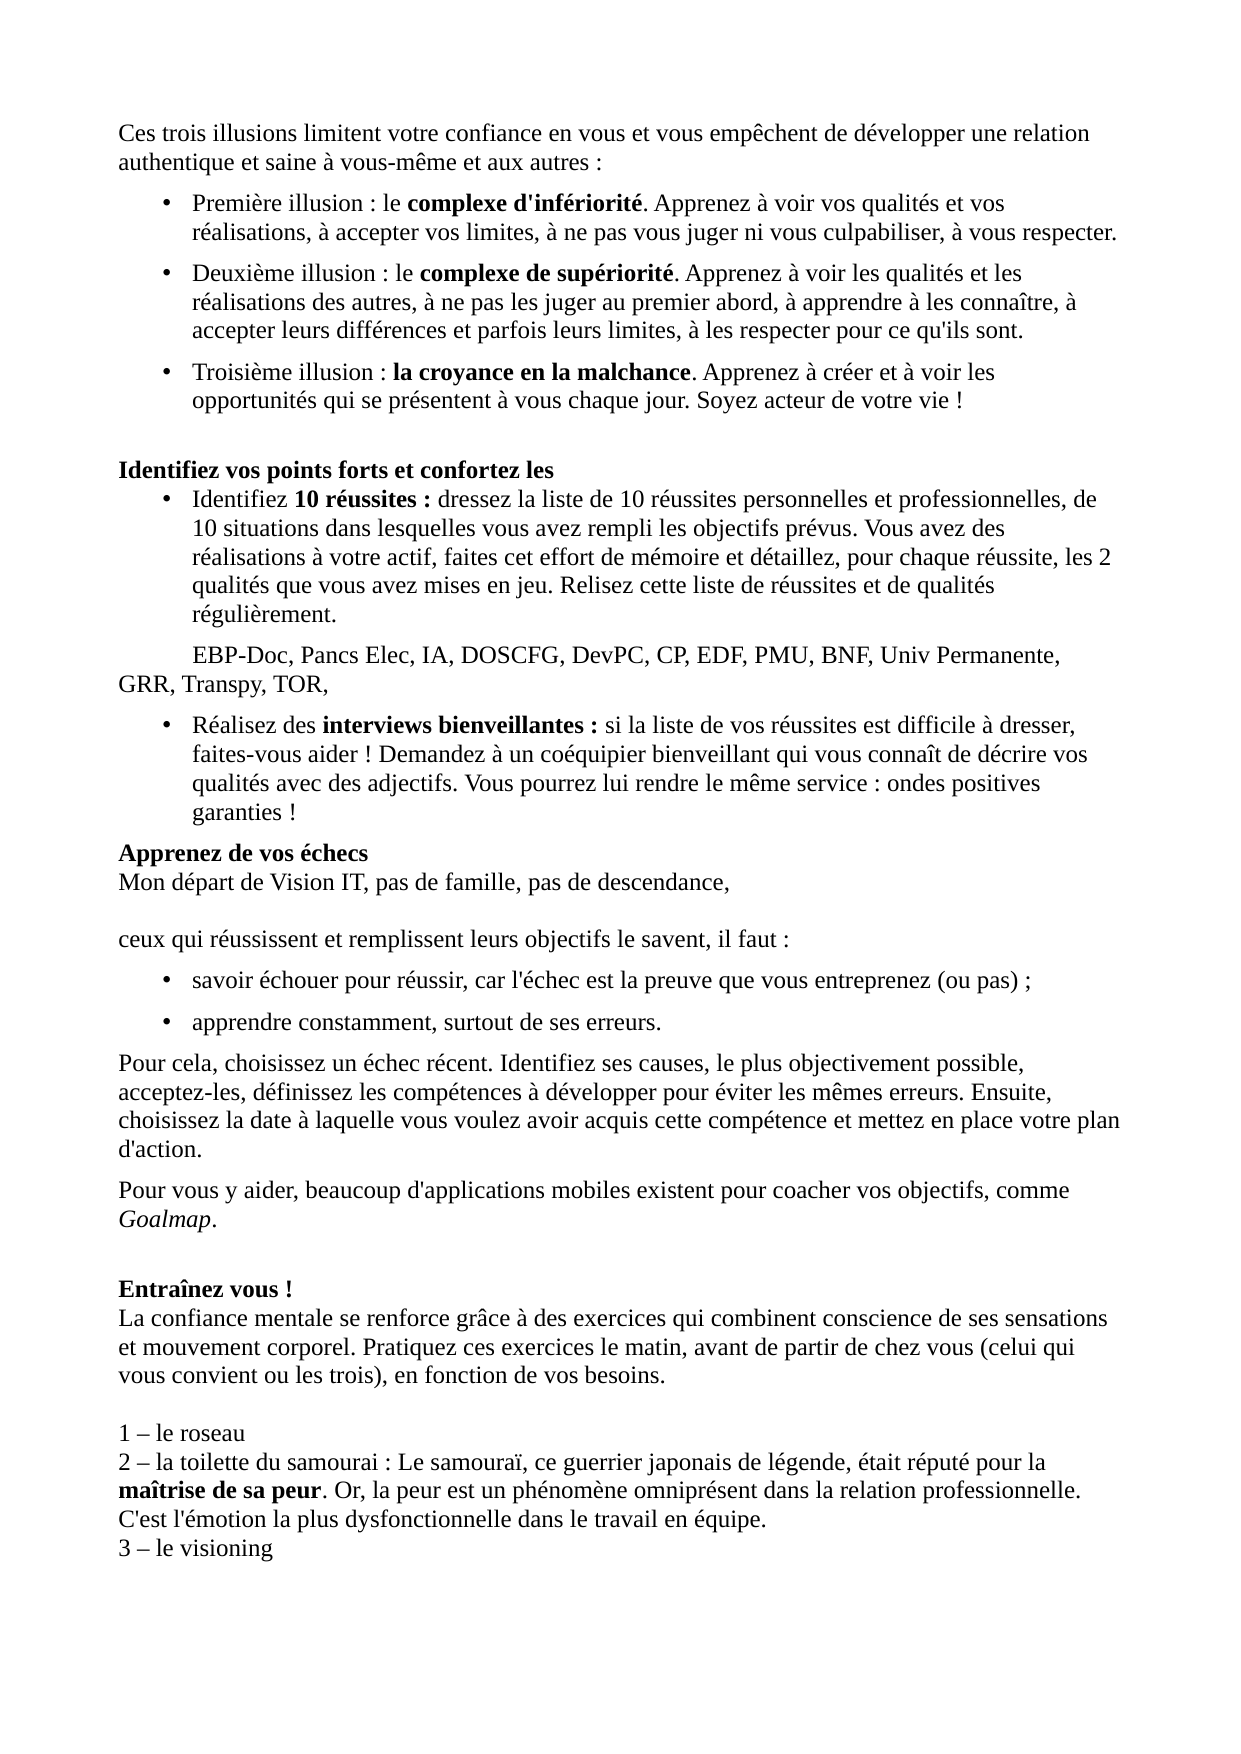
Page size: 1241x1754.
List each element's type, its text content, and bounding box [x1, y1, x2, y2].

text Ces trois illusions limitent votre confiance en vous et vous empêchent de développer une relation authentique et saine à vous-même et aux autres : [118, 118, 1122, 176]
text Pour cela, choisissez un échec récent. Identifiez ses causes, le plus objectivement possible, acceptez-les, définissez les compétences à développer pour éviter les mêmes erreurs. Ensuite, choisissez la date à laquelle vous voulez avoir acquis cette compétence et mettez en place votre plan d'action. [118, 1048, 1122, 1163]
text 3 – le visioning [118, 1533, 1122, 1562]
list Réalisez des interviews bienveillantes : si la liste de vos réussites est difficile à dresser, faites-vous aider ! Demandez à un coéquipier bienveillant qui vous connaît de décrire vos qualités avec des adjectifs. Vous pourrez lui rendre le même service : ondes positives garanties ! [162, 711, 1122, 826]
list Troisième illusion : la croyance en la malchance. Apprenez à créer et à voir les opportunités qui se présentent à vous chaque jour. Soyez acteur de votre vie ! [162, 357, 1122, 414]
text 2 – la toilette du samourai : Le samouraï, ce guerrier japonais de légende, était réputé pour la maîtrise de sa peur. Or, la peur est un phénomène omniprésent dans la relation professionnelle. C'est l'émotion la plus dysfonctionnelle dans le travail en équipe. [118, 1447, 1122, 1533]
text ceux qui réussissent et remplissent leurs objectifs le savent, il faut : [118, 924, 1122, 953]
list Deuxième illusion : le complexe de supériorité. Apprenez à voir les qualités et les réalisations des autres, à ne pas les juger au premier abord, à apprendre à les connaître, à accepter leurs différences et parfois leurs limites, à les respecter pour ce qu'ils sont. [162, 258, 1122, 344]
list Identifiez 10 réussites : dressez la liste de 10 réussites personnelles et professionnelles, de 10 situations dans lesquelles vous avez rempli les objectifs prévus. Vous avez des réalisations à votre actif, faites cet effort de mémoire et détaillez, pour chaque réussite, les 2 qualités que vous avez mises en jeu. Relisez cette liste de réussites et de qualités régulièrement. [162, 484, 1122, 628]
list apprendre constamment, surtout de ses erreurs. [162, 1007, 1122, 1036]
text Apprenez de vos échecs [118, 838, 1122, 867]
text Mon départ de Vision IT, pas de famille, pas de descendance, [118, 867, 1122, 896]
text Identifiez vos points forts et confortez les [118, 456, 1122, 484]
list Première illusion : le complexe d'infériorité. Apprenez à voir vos qualités et vos réalisations, à accepter vos limites, à ne pas vous juger ni vous culpabiliser, à vous respecter. [162, 188, 1122, 246]
text 1 – le roseau [118, 1418, 1122, 1447]
text Entraînez vous ! [118, 1274, 1122, 1303]
text EBP-Doc, Pancs Elec, IA, DOSCFG, DevPC, CP, EDF, PMU, BNF, Univ Permanente, GRR, Transpy, TOR, [118, 641, 1122, 698]
text Pour vous y aider, beaucoup d'applications mobiles existent pour coacher vos objectifs, comme Goalmap. [118, 1176, 1122, 1233]
list savoir échouer pour réussir, car l'échec est la preuve que vous entreprenez (ou pas) ; [162, 966, 1122, 994]
text La confiance mentale se renforce grâce à des exercices qui combinent conscience de ses sensations et mouvement corporel. Pratiquez ces exercices le matin, avant de partir de chez vous (celui qui vous convient ou les trois), en fonction de vos besoins. [118, 1303, 1122, 1389]
